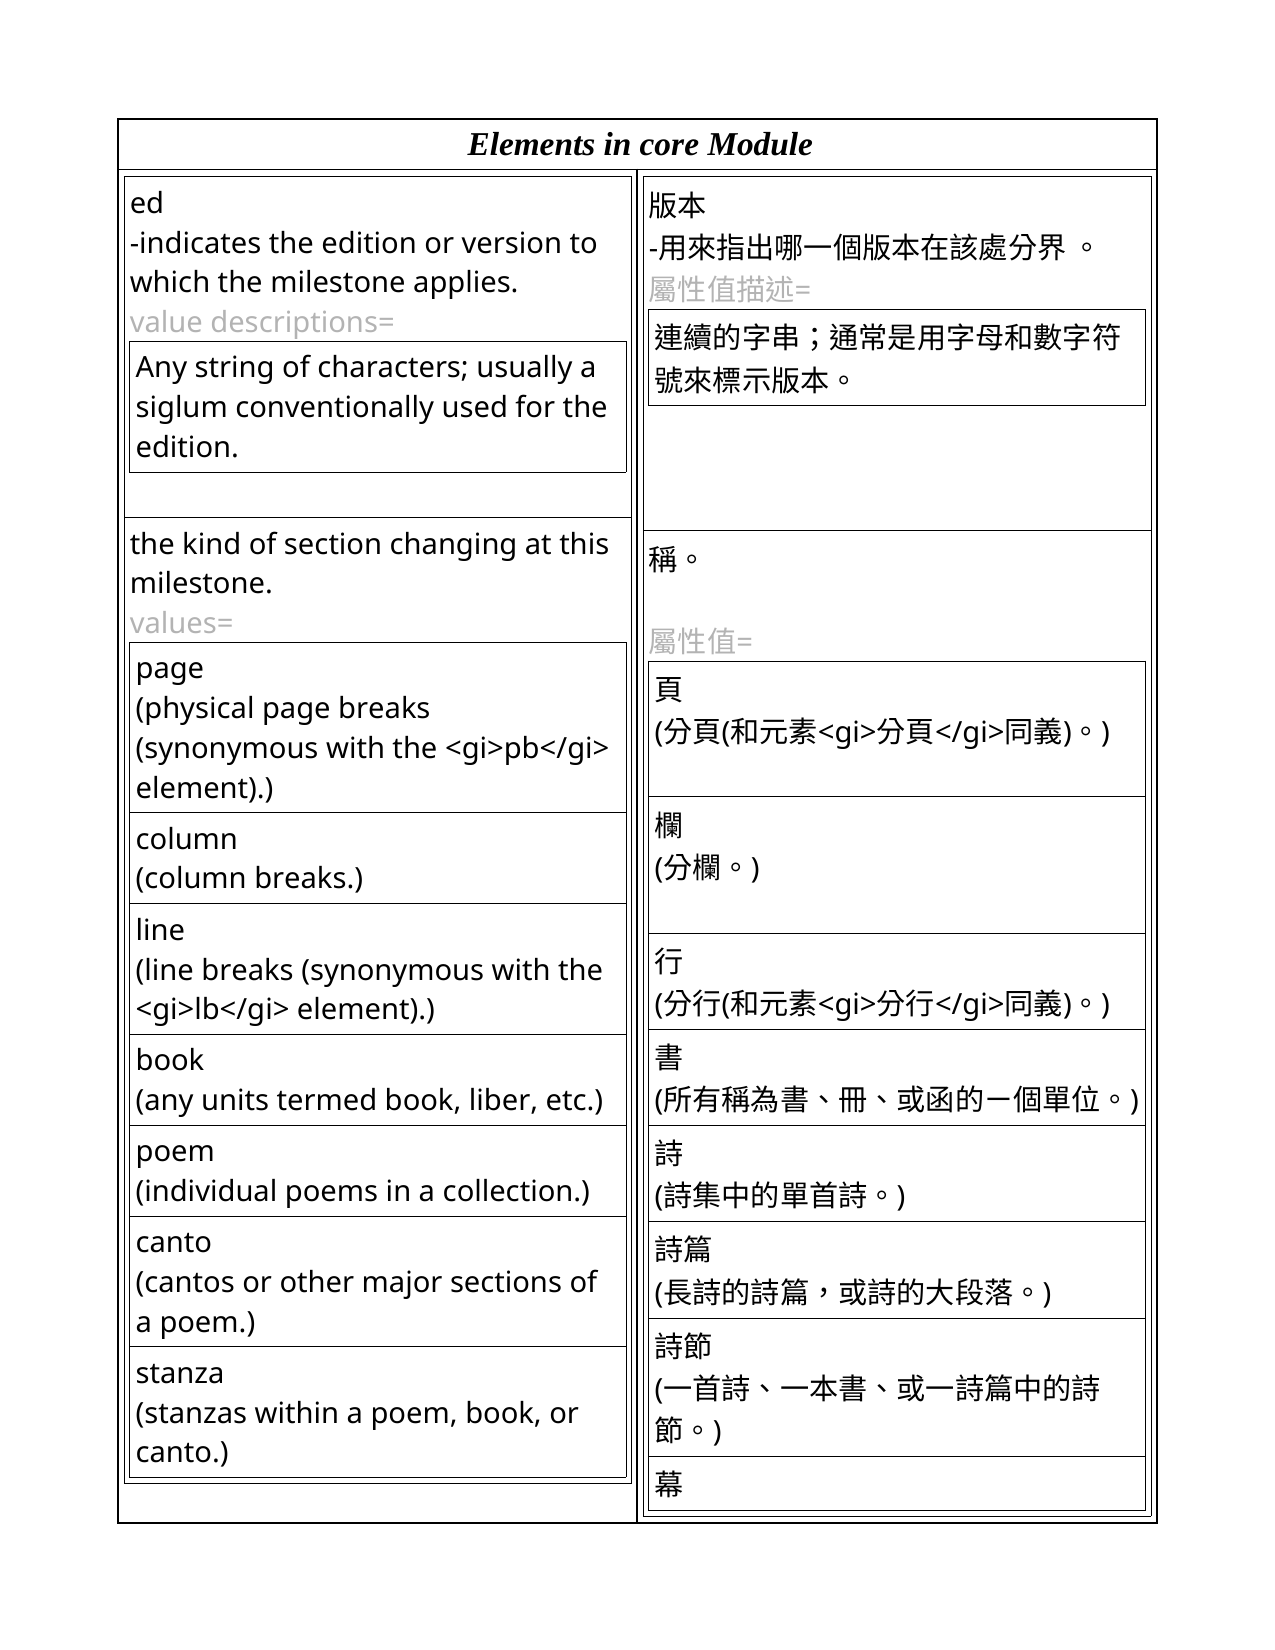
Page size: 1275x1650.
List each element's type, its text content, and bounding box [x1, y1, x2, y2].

table_cell 詩篇 (長詩的詩篇，或詩的大段落。) [649, 1222, 1145, 1317]
table_cell 幕 [649, 1457, 1145, 1510]
table_cell 行 (分行(和元素<gi>分行</gi>同義)。) [649, 934, 1145, 1029]
table_cell line (line breaks (synonymous with the <gi>lb</gi> element).) [130, 904, 626, 1034]
table_cell 詩 (詩集中的單首詩。) [649, 1126, 1145, 1221]
table_header ed -indicates the edition or version to which the milestone applies. value descriptions= [125, 177, 631, 517]
table_cell canto (cantos or other major sections of a poem.) [130, 1217, 626, 1346]
table_cell the kind of section changing at this milestone. values= [125, 518, 631, 1483]
table_header 連續的字串；通常是用字母和數字符號來標示版本。 [649, 310, 1145, 405]
table_header 頁 (分頁(和元素<gi>分頁</gi>同義)。) [649, 662, 1145, 796]
table_header page (physical page breaks (synonymous with the <gi>pb</gi> element).) [130, 643, 626, 812]
table_cell [119, 170, 636, 1522]
table_cell 書 (所有稱為書、冊、或函的ㄧ個單位。) [649, 1030, 1145, 1125]
table_header 版本 -用來指出哪一個版本在該處分界 。 屬性值描述= [644, 177, 1151, 530]
table_header Any string of characters; usually a siglum conventionally used for the edition. [130, 342, 626, 472]
table_cell book (any units termed book, liber, etc.) [130, 1035, 626, 1125]
table_cell 稱。 屬性值= [644, 531, 1151, 1516]
table_cell column (column breaks.) [130, 813, 626, 903]
table_cell [638, 170, 1156, 1522]
table_cell poem (individual poems in a collection.) [130, 1126, 626, 1216]
table_cell stanza (stanzas within a poem, book, or canto.) [130, 1347, 626, 1477]
table_cell 詩節 (一首詩、一本書、或一詩篇中的詩節。) [649, 1319, 1145, 1456]
table_cell 欄 (分欄。) [649, 797, 1145, 932]
table_header Elements in core Module [119, 120, 1156, 168]
